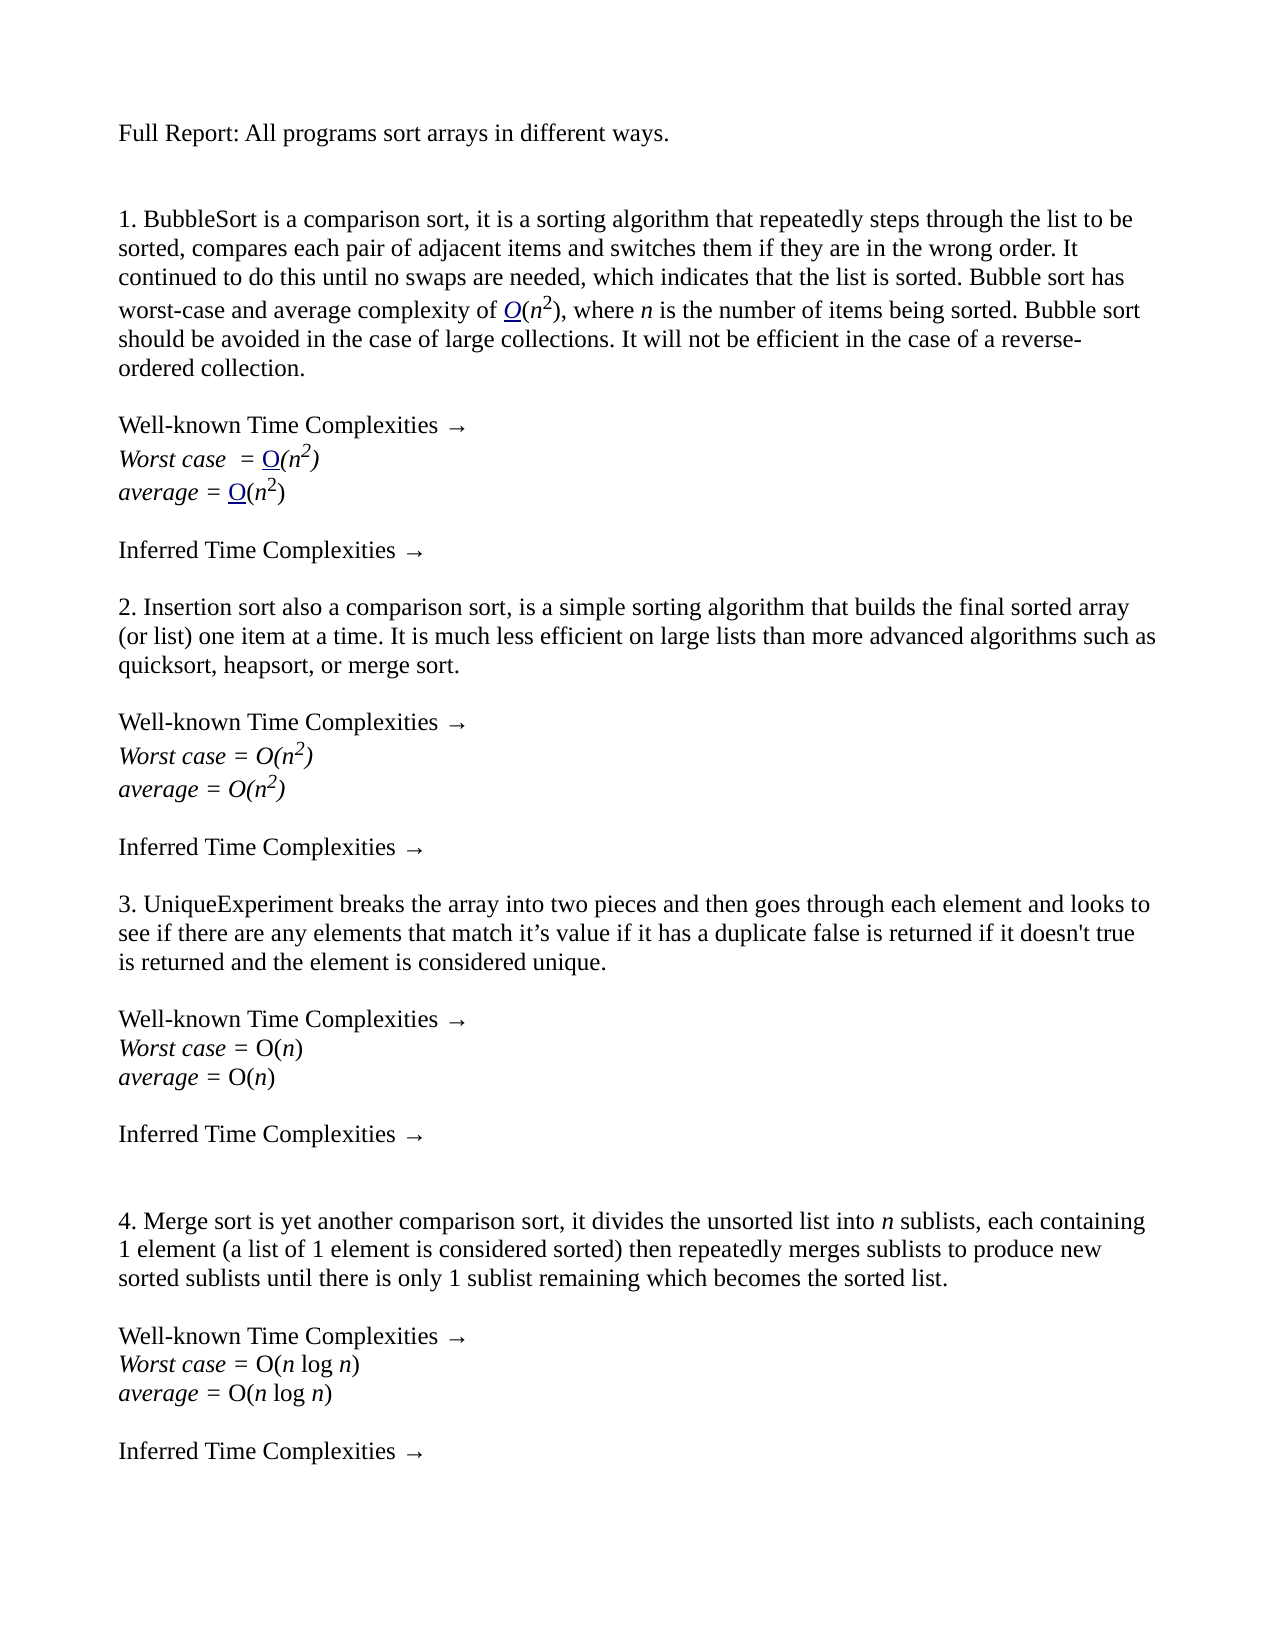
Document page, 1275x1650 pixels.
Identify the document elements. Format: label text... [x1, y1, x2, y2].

text Inferred Time Complexities → [118, 1119, 1157, 1148]
text Worst case = О(n2) [118, 439, 1157, 473]
text 4. Merge sort is yet another comparison sort, it divides the unsorted list into n sublists, each containing 1 element (a list of 1 element is considered sorted) then repeatedly merges sublists to produce new sorted sublists until there is only 1 sublist remaining which becomes the sorted list. [118, 1206, 1157, 1292]
text Well-known Time Complexities → [118, 410, 1157, 439]
text 3. UniqueExperiment breaks the array into two pieces and then goes through each element and looks to see if there are any elements that match it’s value if it has a duplicate false is returned if it doesn't true is returned and the element is considered unique. [118, 889, 1157, 976]
text Well-known Time Complexities → [118, 1004, 1157, 1033]
text average = O(n) [118, 1062, 1157, 1091]
text Inferred Time Complexities → [118, 832, 1157, 861]
text Worst case = O(n) [118, 1033, 1157, 1062]
text average = O(n log n) [118, 1378, 1157, 1407]
text Inferred Time Complexities → [118, 535, 1157, 564]
text Inferred Time Complexities → [118, 1436, 1157, 1464]
text Well-known Time Complexities → [118, 1321, 1157, 1349]
text 1. BubbleSort is a comparison sort, it is a sorting algorithm that repeatedly steps through the list to be sorted, compares each pair of adjacent items and switches them if they are in the wrong order. It continued to do this until no swaps are needed, which indicates that the list is sorted. Bubble sort has worst-case and average complexity of О(n2), where n is the number of items being sorted. Bubble sort should be avoided in the case of large collections. It will not be efficient in the case of a reverse-ordered collection. [118, 204, 1157, 382]
text Worst case = О(n2) [118, 736, 1157, 770]
text average = О(n2) [118, 473, 1157, 506]
text Worst case = O(n log n) [118, 1349, 1157, 1378]
text 2. Insertion sort also a comparison sort, is a simple sorting algorithm that builds the final sorted array (or list) one item at a time. It is much less efficient on large lists than more advanced algorithms such as quicksort, heapsort, or merge sort. [118, 592, 1157, 679]
text Well-known Time Complexities → [118, 707, 1157, 736]
text Full Report: All programs sort arrays in different ways. [118, 118, 1157, 147]
text average = О(n2) [118, 770, 1157, 803]
